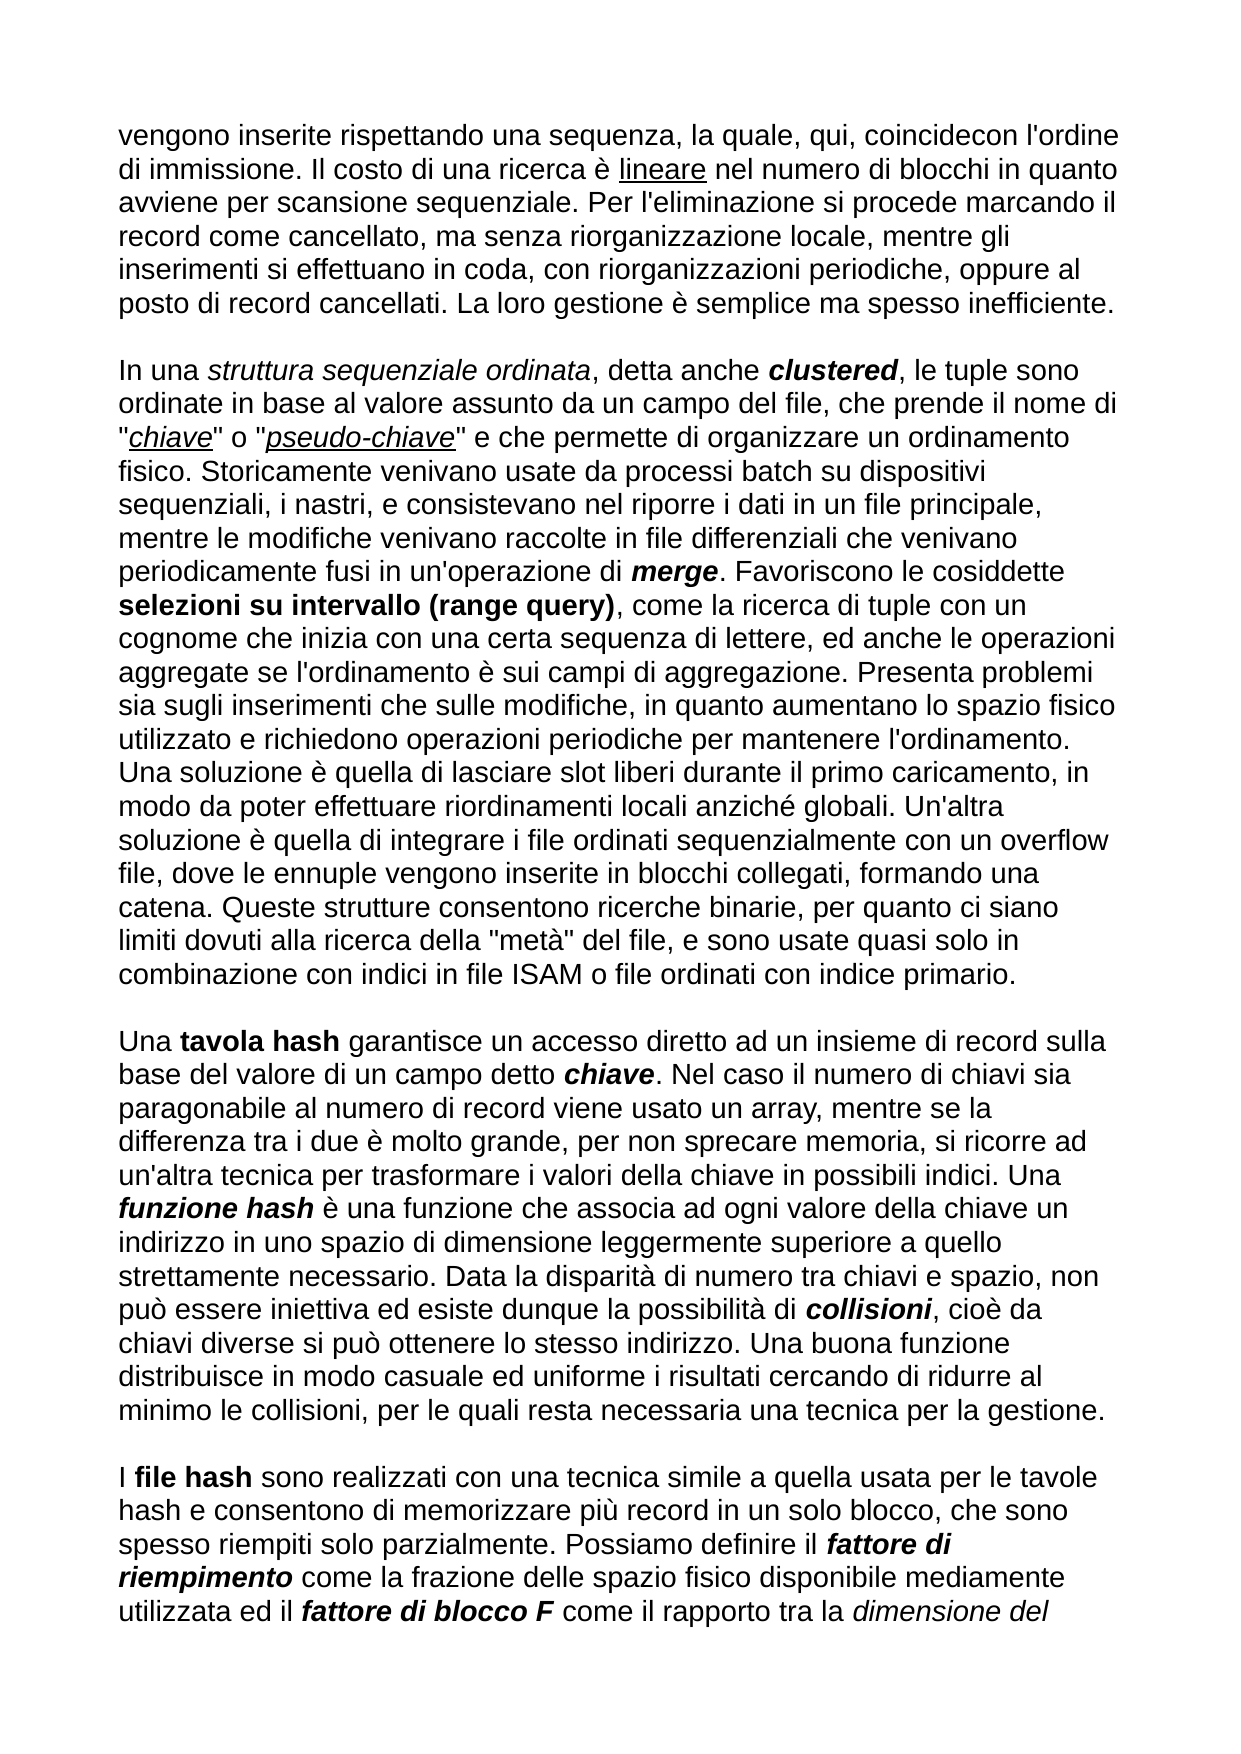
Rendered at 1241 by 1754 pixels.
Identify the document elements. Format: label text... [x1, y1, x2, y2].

text In una struttura sequenziale ordinata, detta anche clustered, le tuple sono ordinate in base al valore assunto da un campo del file, che prende il nome di "chiave" o "pseudo-chiave" e che permette di organizzare un ordinamento fisico. Storicamente venivano usate da processi batch su dispositivi sequenziali, i nastri, e consistevano nel riporre i dati in un file principale, mentre le modifiche venivano raccolte in file differenziali che venivano periodicamente fusi in un'operazione di merge. Favoriscono le cosiddette selezioni su intervallo (range query), come la ricerca di tuple con un cognome che inizia con una certa sequenza di lettere, ed anche le operazioni aggregate se l'ordinamento è sui campi di aggregazione. Presenta problemi sia sugli inserimenti che sulle modifiche, in quanto aumentano lo spazio fisico utilizzato e richiedono operazioni periodiche per mantenere l'ordinamento. Una soluzione è quella di lasciare slot liberi durante il primo caricamento, in modo da poter effettuare riordinamenti locali anziché globali. Un'altra soluzione è quella di integrare i file ordinati sequenzialmente con un overflow file, dove le ennuple vengono inserite in blocchi collegati, formando una catena. Queste strutture consentono ricerche binarie, per quanto ci siano limiti dovuti alla ricerca della "metà" del file, e sono usate quasi solo in combinazione con indici in file ISAM o file ordinati con indice primario. [118, 353, 1122, 990]
text I file hash sono realizzati con una tecnica simile a quella usata per le tavole hash e consentono di memorizzare più record in un solo blocco, che sono spesso riempiti solo parzialmente. Possiamo definire il fattore di riempimento come la frazione delle spazio fisico disponibile mediamente utilizzata ed il fattore di blocco F come il rapporto tra la dimensione del [118, 1460, 1122, 1627]
text vengono inserite rispettando una sequenza, la quale, qui, coincidecon l'ordine di immissione. Il costo di una ricerca è lineare nel numero di blocchi in quanto avviene per scansione sequenziale. Per l'eliminazione si procede marcando il record come cancellato, ma senza riorganizzazione locale, mentre gli inserimenti si effettuano in coda, con riorganizzazioni periodiche, oppure al posto di record cancellati. La loro gestione è semplice ma spesso inefficiente. [118, 118, 1122, 319]
text Una tavola hash garantisce un accesso diretto ad un insieme di record sulla base del valore di un campo detto chiave. Nel caso il numero di chiavi sia paragonabile al numero di record viene usato un array, mentre se la differenza tra i due è molto grande, per non sprecare memoria, si ricorre ad un'altra tecnica per trasformare i valori della chiave in possibili indici. Una funzione hash è una funzione che associa ad ogni valore della chiave un indirizzo in uno spazio di dimensione leggermente superiore a quello strettamente necessario. Data la disparità di numero tra chiavi e spazio, non può essere iniettiva ed esiste dunque la possibilità di collisioni, cioè da chiavi diverse si può ottenere lo stesso indirizzo. Una buona funzione distribuisce in modo casuale ed uniforme i risultati cercando di ridurre al minimo le collisioni, per le quali resta necessaria una tecnica per la gestione. [118, 1024, 1122, 1426]
